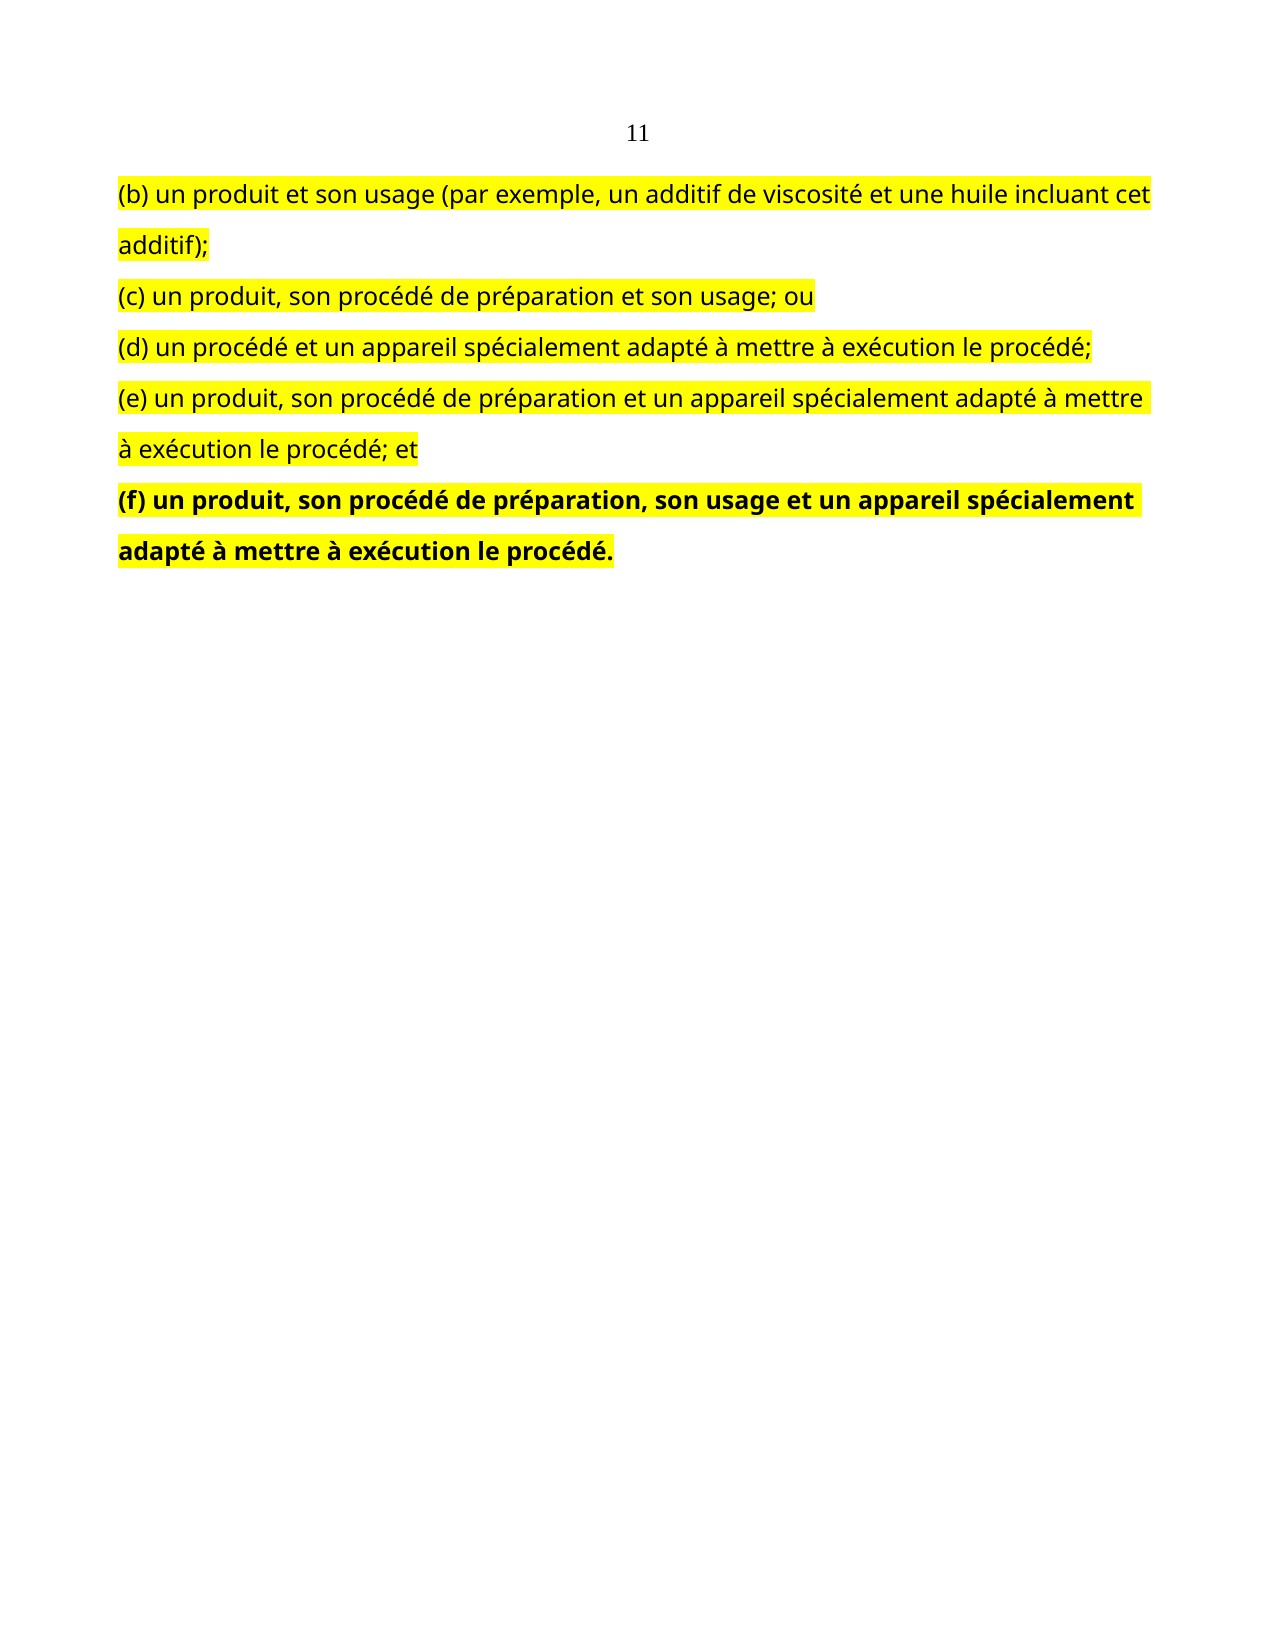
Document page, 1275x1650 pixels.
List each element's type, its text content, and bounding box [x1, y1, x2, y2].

text (c) un produit, son procédé de préparation et son usage; ou [118, 278, 1157, 312]
text (f) un produit, son procédé de préparation, son usage et un appareil spécialement adapté à mettre à exécution le procédé. [118, 483, 1157, 568]
text (b) un produit et son usage (par exemple, un additif de viscosité et une huile incluant cet additif); [118, 176, 1157, 261]
text (d) un procédé et un appareil spécialement adapté à mettre à exécution le procédé; [118, 329, 1157, 363]
text (e) un produit, son procédé de préparation et un appareil spécialement adapté à mettre à exécution le procédé; et [118, 381, 1157, 466]
